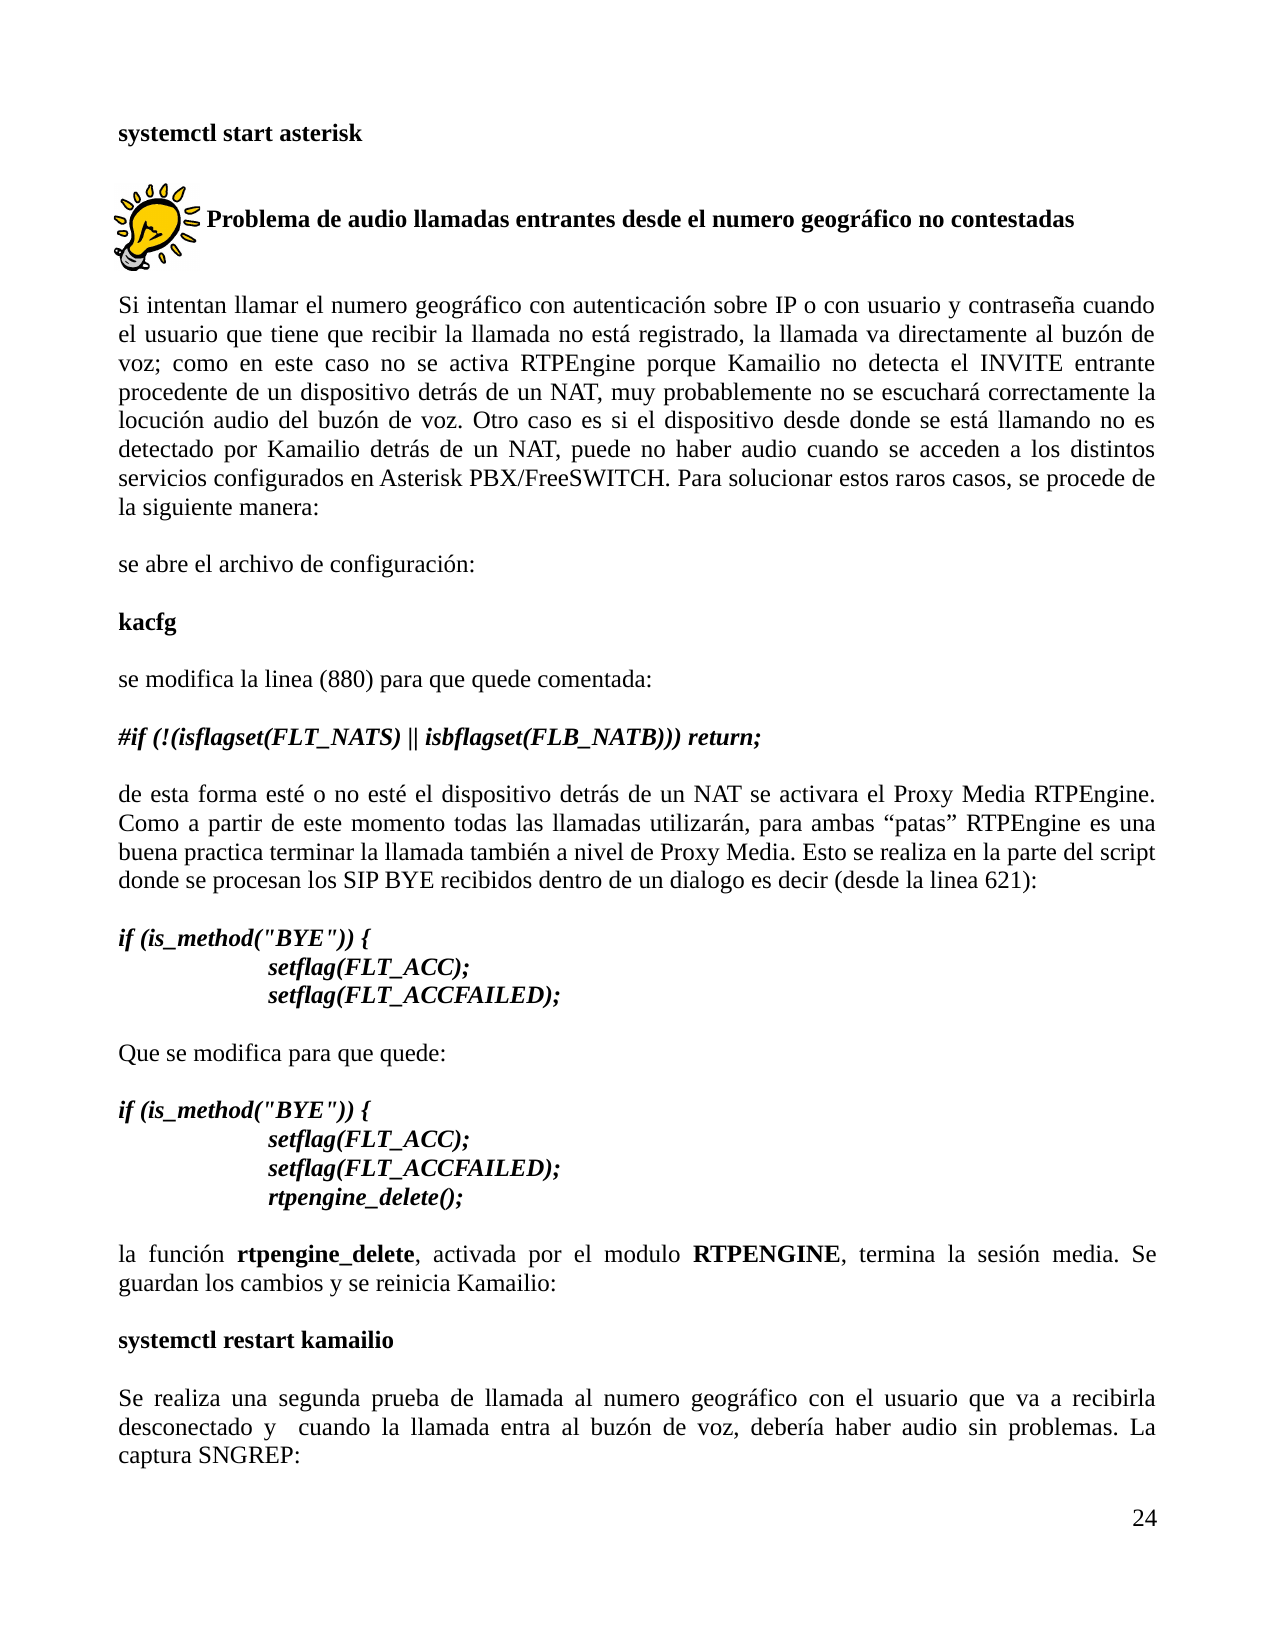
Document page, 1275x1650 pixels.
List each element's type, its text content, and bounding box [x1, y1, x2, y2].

text #if (!(isflagset(FLT_NATS) || isbflagset(FLB_NATB))) return; [118, 722, 1157, 751]
picture [113, 183, 200, 271]
text systemctl start asterisk [118, 118, 1157, 147]
text la función rtpengine_delete, activada por el modulo RTPENGINE, termina la sesión media. Se guardan los cambios y se reinicia Kamailio: [118, 1239, 1157, 1297]
text se modifica la linea (880) para que quede comentada: [118, 664, 1157, 693]
text if (is_method("BYE")) { [118, 1096, 1157, 1124]
text systemctl restart kamailio [118, 1326, 1157, 1354]
text Problema de audio llamadas entrantes desde el numero geográfico no contestadas [200, 204, 1157, 233]
text Se realiza una segunda prueba de llamada al numero geográfico con el usuario que va a recibirla desconectado y cuando la llamada entra al buzón de voz, debería haber audio sin problemas. La captura SNGREP: [118, 1383, 1157, 1469]
text if (is_method("BYE")) { [118, 923, 1157, 952]
text setflag(FLT_ACCFAILED); [118, 1153, 1157, 1182]
text Que se modifica para que quede: [118, 1038, 1157, 1067]
text Si intentan llamar el numero geográfico con autenticación sobre IP o con usuario y contraseña cuando el usuario que tiene que recibir la llamada no está registrado, la llamada va directamente al buzón de voz; como en este caso no se activa RTPEngine porque Kamailio no detecta el INVITE entrante procedente de un dispositivo detrás de un NAT, muy probablemente no se escuchará correctamente la locución audio del buzón de voz. Otro caso es si el dispositivo desde donde se está llamando no es detectado por Kamailio detrás de un NAT, puede no haber audio cuando se acceden a los distintos servicios configurados en Asterisk PBX/FreeSWITCH. Para solucionar estos raros casos, se procede de la siguiente manera: [118, 291, 1157, 521]
text setflag(FLT_ACC); [118, 952, 1157, 981]
text se abre el archivo de configuración: [118, 549, 1157, 578]
text setflag(FLT_ACCFAILED); [118, 981, 1157, 1009]
text de esta forma esté o no esté el dispositivo detrás de un NAT se activara el Proxy Media RTPEngine. Como a partir de este momento todas las llamadas utilizarán, para ambas “patas” RTPEngine es una buena practica terminar la llamada también a nivel de Proxy Media. Esto se realiza en la parte del script donde se procesan los SIP BYE recibidos dentro de un dialogo es decir (desde la linea 621): [118, 779, 1157, 894]
text kacfg [118, 607, 1157, 636]
text setflag(FLT_ACC); [118, 1124, 1157, 1153]
text rtpengine_delete(); [118, 1182, 1157, 1211]
